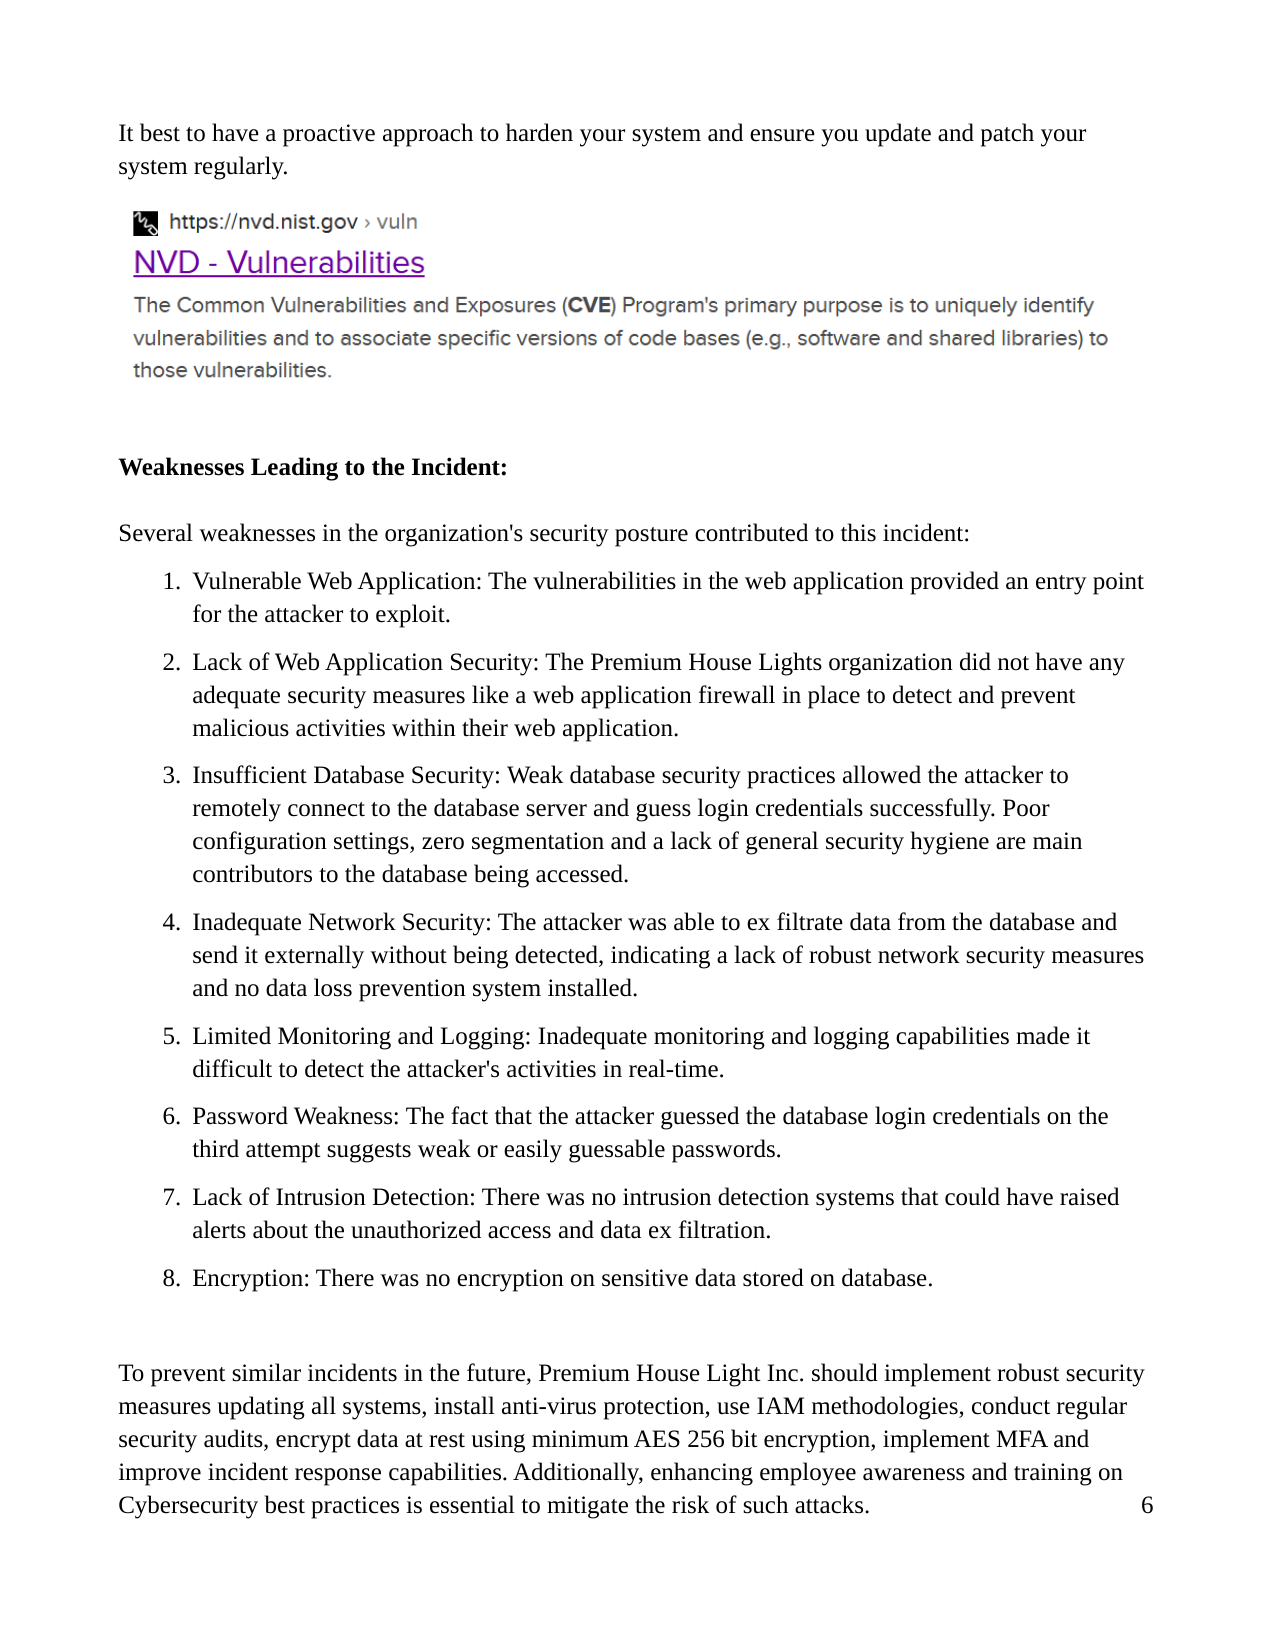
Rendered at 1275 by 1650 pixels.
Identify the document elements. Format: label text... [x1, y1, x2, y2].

text Weaknesses Leading to the Incident: [118, 452, 1157, 481]
list Inadequate Network Security: The attacker was able to ex filtrate data from the database and send it externally without being detected, indicating a lack of robust network security measures and no data loss prevention system installed. [162, 907, 1157, 1002]
list Vulnerable Web Application: The vulnerabilities in the web application provided an entry point for the attacker to exploit. [162, 566, 1157, 628]
list Encryption: There was no encryption on sensitive data stored on database. [162, 1263, 1157, 1291]
list Limited Monitoring and Logging: Inadequate monitoring and logging capabilities made it difficult to detect the attacker's activities in real-time. [162, 1021, 1157, 1082]
list Lack of Web Application Security: The Premium House Lights organization did not have any adequate security measures like a web application firewall in place to detect and prevent malicious activities within their web application. [162, 647, 1157, 742]
text To prevent similar incidents in the future, Premium House Light Inc. should implement robust security measures updating all systems, install anti-virus protection, use IAM methodologies, conduct regular security audits, encrypt data at rest using minimum AES 256 bit encryption, implement MFA and improve incident response capabilities. Additionally, enhancing employee awareness and training on Cybersecurity best practices is essential to mitigate the risk of such attacks. 6 [118, 1358, 1157, 1519]
picture [118, 203, 1157, 401]
list Insufficient Database Security: Weak database security practices allowed the attacker to remotely connect to the database server and guess login credentials successfully. Poor configuration settings, zero segmentation and a lack of general security hygiene are main contributors to the database being accessed. [162, 760, 1157, 888]
list Lack of Intrusion Detection: There was no intrusion detection systems that could have raised alerts about the unauthorized access and data ex filtration. [162, 1182, 1157, 1244]
text Several weaknesses in the organization's security posture contributed to this incident: [118, 518, 1157, 547]
list Password Weakness: The fact that the attacker guessed the database login credentials on the third attempt suggests weak or easily guessable passwords. [162, 1101, 1157, 1163]
text It best to have a proactive approach to harden your system and ensure you update and patch your system regularly. [118, 118, 1157, 180]
